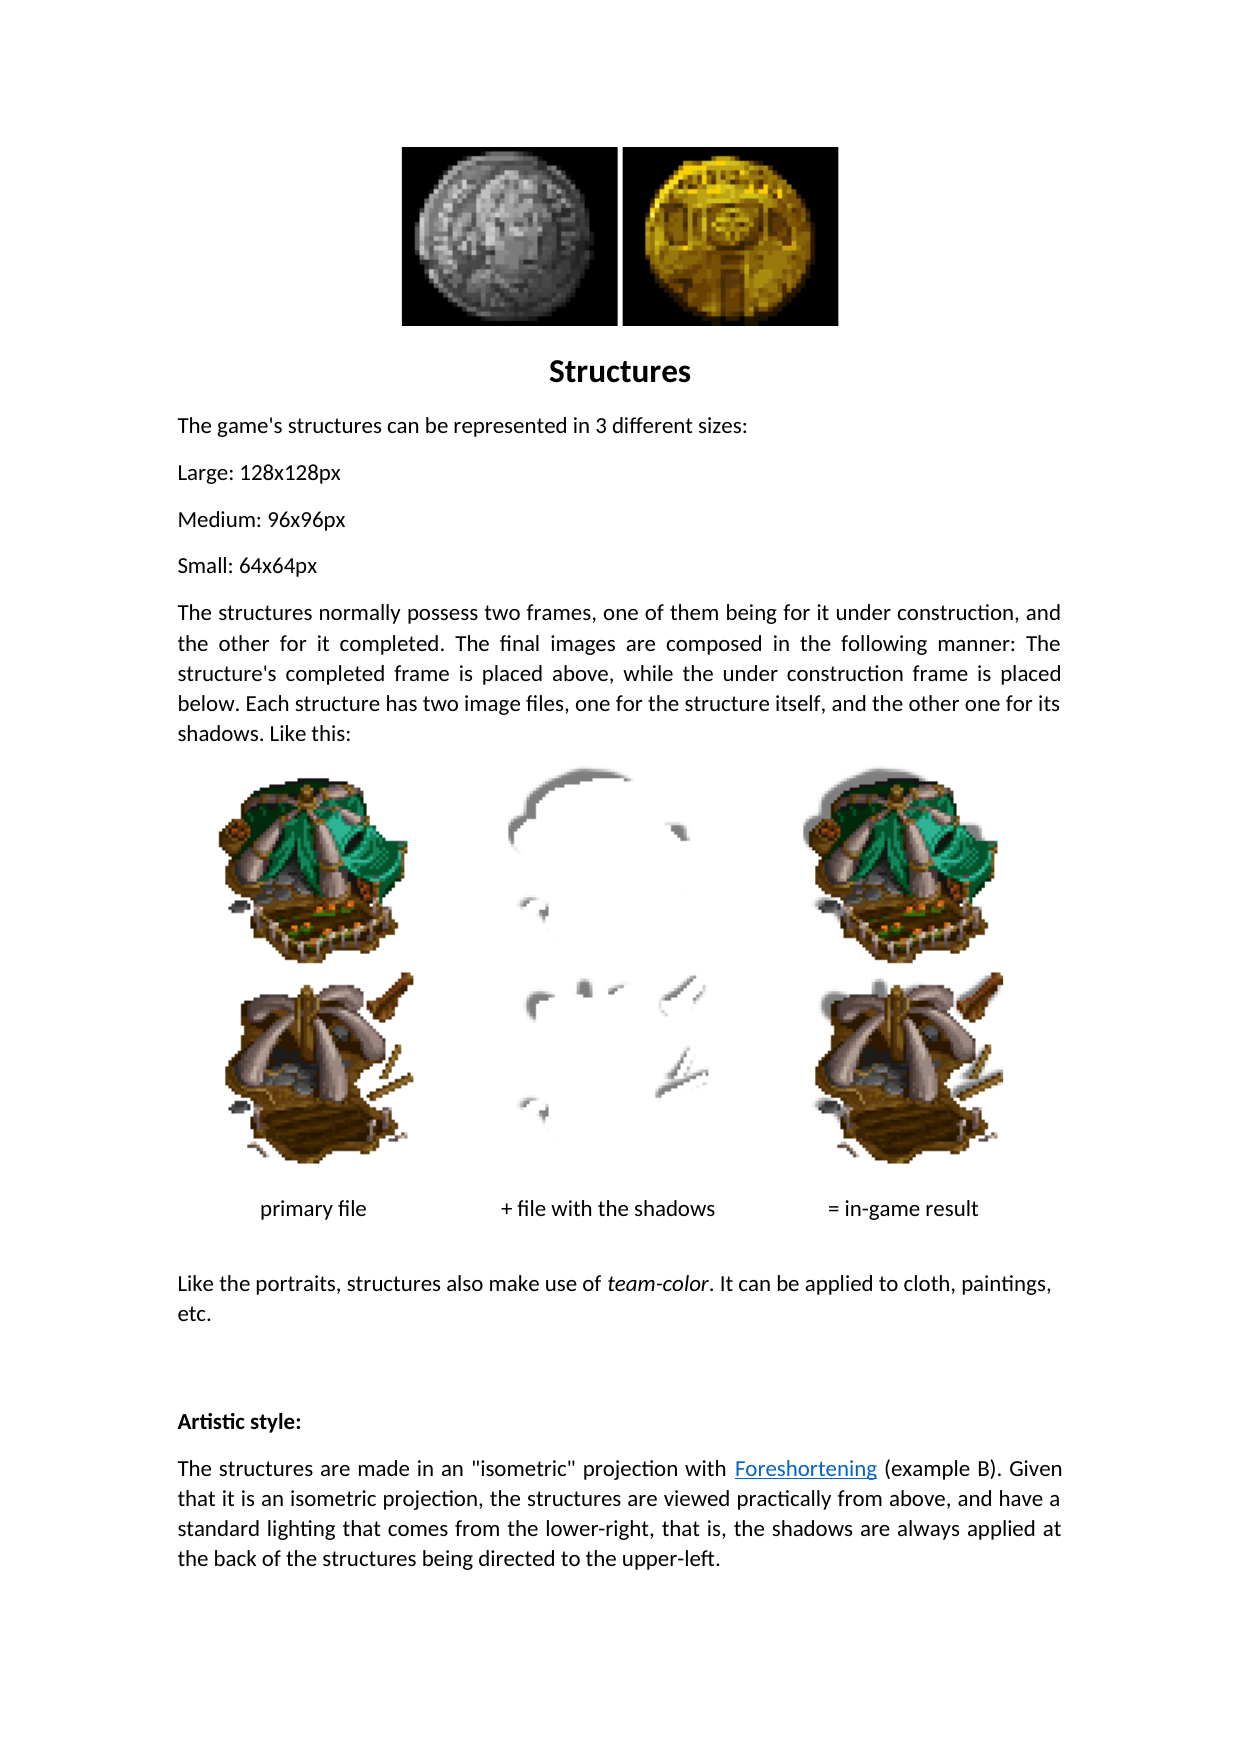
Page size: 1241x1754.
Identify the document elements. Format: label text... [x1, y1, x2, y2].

text Medium: 96x96px [177, 505, 1063, 533]
text Large: 128x128px [177, 458, 1063, 486]
table_header [709, 766, 756, 1166]
table_cell = in-game result [756, 1166, 1051, 1222]
table_cell primary file [166, 1166, 461, 1222]
table_header [414, 766, 461, 1166]
picture [803, 766, 1004, 1167]
text Structures [177, 350, 1063, 391]
picture [508, 766, 709, 1167]
picture [213, 766, 414, 1167]
text The structures are made in an "isometric" projection with Foreshortening (example B). Given that it is an isometric projection, the structures are viewed practically from above, and have a standard lighting that comes from the lower-right, that is, the shadows are always applied at the back of the structures being directed to the upper-left. [177, 1454, 1063, 1572]
text The game's structures can be represented in 3 different sizes: [177, 411, 1063, 439]
picture [622, 147, 839, 326]
table_header [756, 766, 803, 1166]
table_header [461, 766, 508, 1166]
text Small: 64x64px [177, 552, 1063, 579]
text Artistic style: [177, 1407, 1063, 1435]
picture [401, 147, 618, 326]
text The structures normally possess two frames, one of them being for it under construction, and the other for it completed. The final images are composed in the following manner: The structure's completed frame is placed above, while the under construction frame is placed below. Each structure has two image files, one for the structure itself, and the other one for its shadows. Like this: [177, 598, 1063, 747]
table_cell + file with the shadows [461, 1166, 756, 1222]
text Like the portraits, structures also make use of team-color. It can be applied to cloth, paintings, etc. [177, 1269, 1063, 1327]
table_header [166, 766, 213, 1166]
table_header [1004, 766, 1051, 1166]
